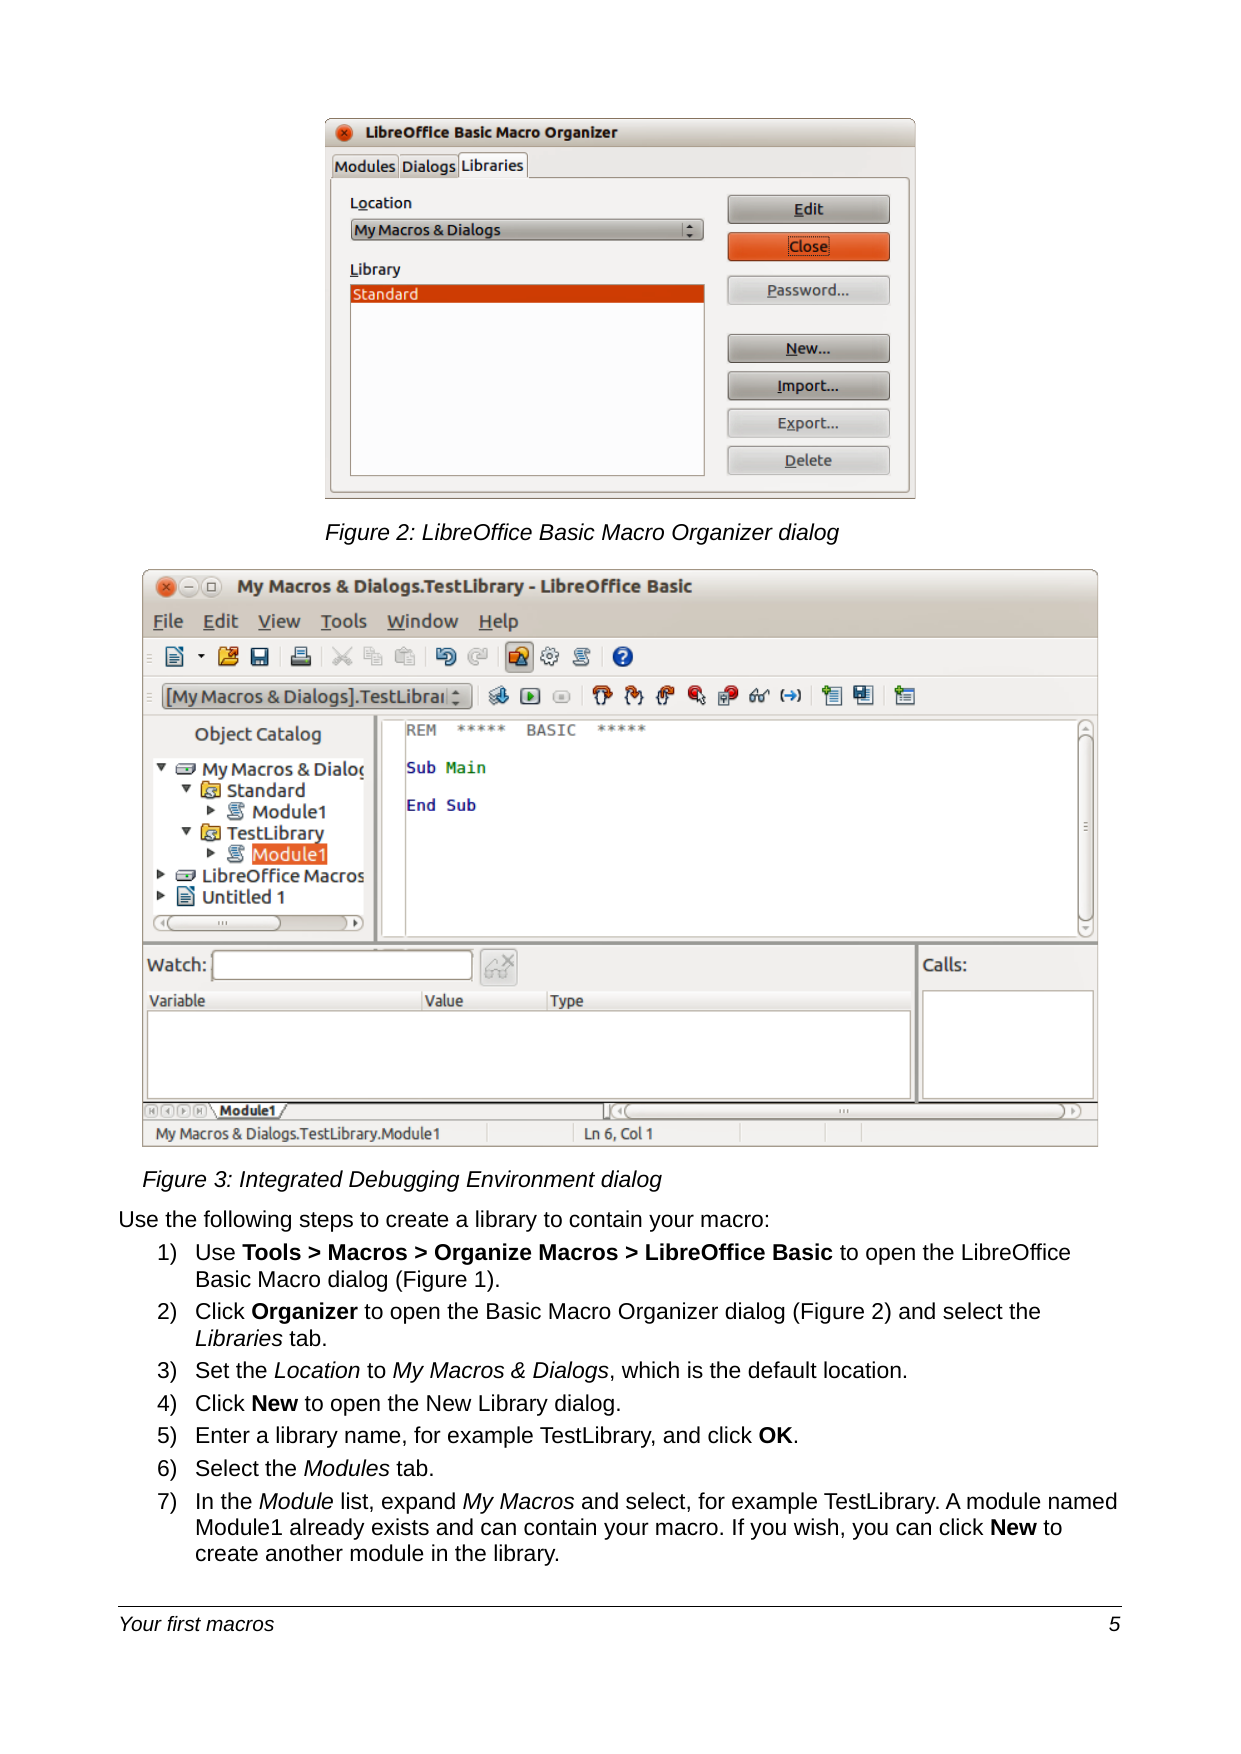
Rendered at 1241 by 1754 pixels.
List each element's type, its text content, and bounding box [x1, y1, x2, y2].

text Figure 3: Integrated Debugging Environment dialog [142, 1166, 1098, 1192]
picture [325, 118, 916, 499]
list Set the Location to My Macros & Dialogs, which is the default location. [177, 1357, 1122, 1383]
text Figure 2: LibreOffice Basic Macro Organizer dialog [325, 518, 915, 545]
list Enter a library name, for example TestLibrary, and click OK. [177, 1422, 1122, 1449]
list Use Tools > Macros > Organize Macros > LibreOffice Basic to open the LibreOffice Basic Macro dialog (Figure 1). [177, 1239, 1122, 1292]
picture [142, 569, 1099, 1147]
list Click New to open the New Library dialog. [177, 1390, 1122, 1416]
list Use the following steps to create a library to contain your macro: [118, 1206, 1122, 1233]
list Click Organizer to open the Basic Macro Organizer dialog (Figure 2) and select the Libraries tab. [177, 1298, 1122, 1351]
list In the Module list, expand My Macros and select, for example TestLibrary. A module named Module1 already exists and can contain your macro. If you wish, you can click New to create another module in the library. [177, 1488, 1122, 1567]
list Select the Modules tab. [177, 1455, 1122, 1481]
